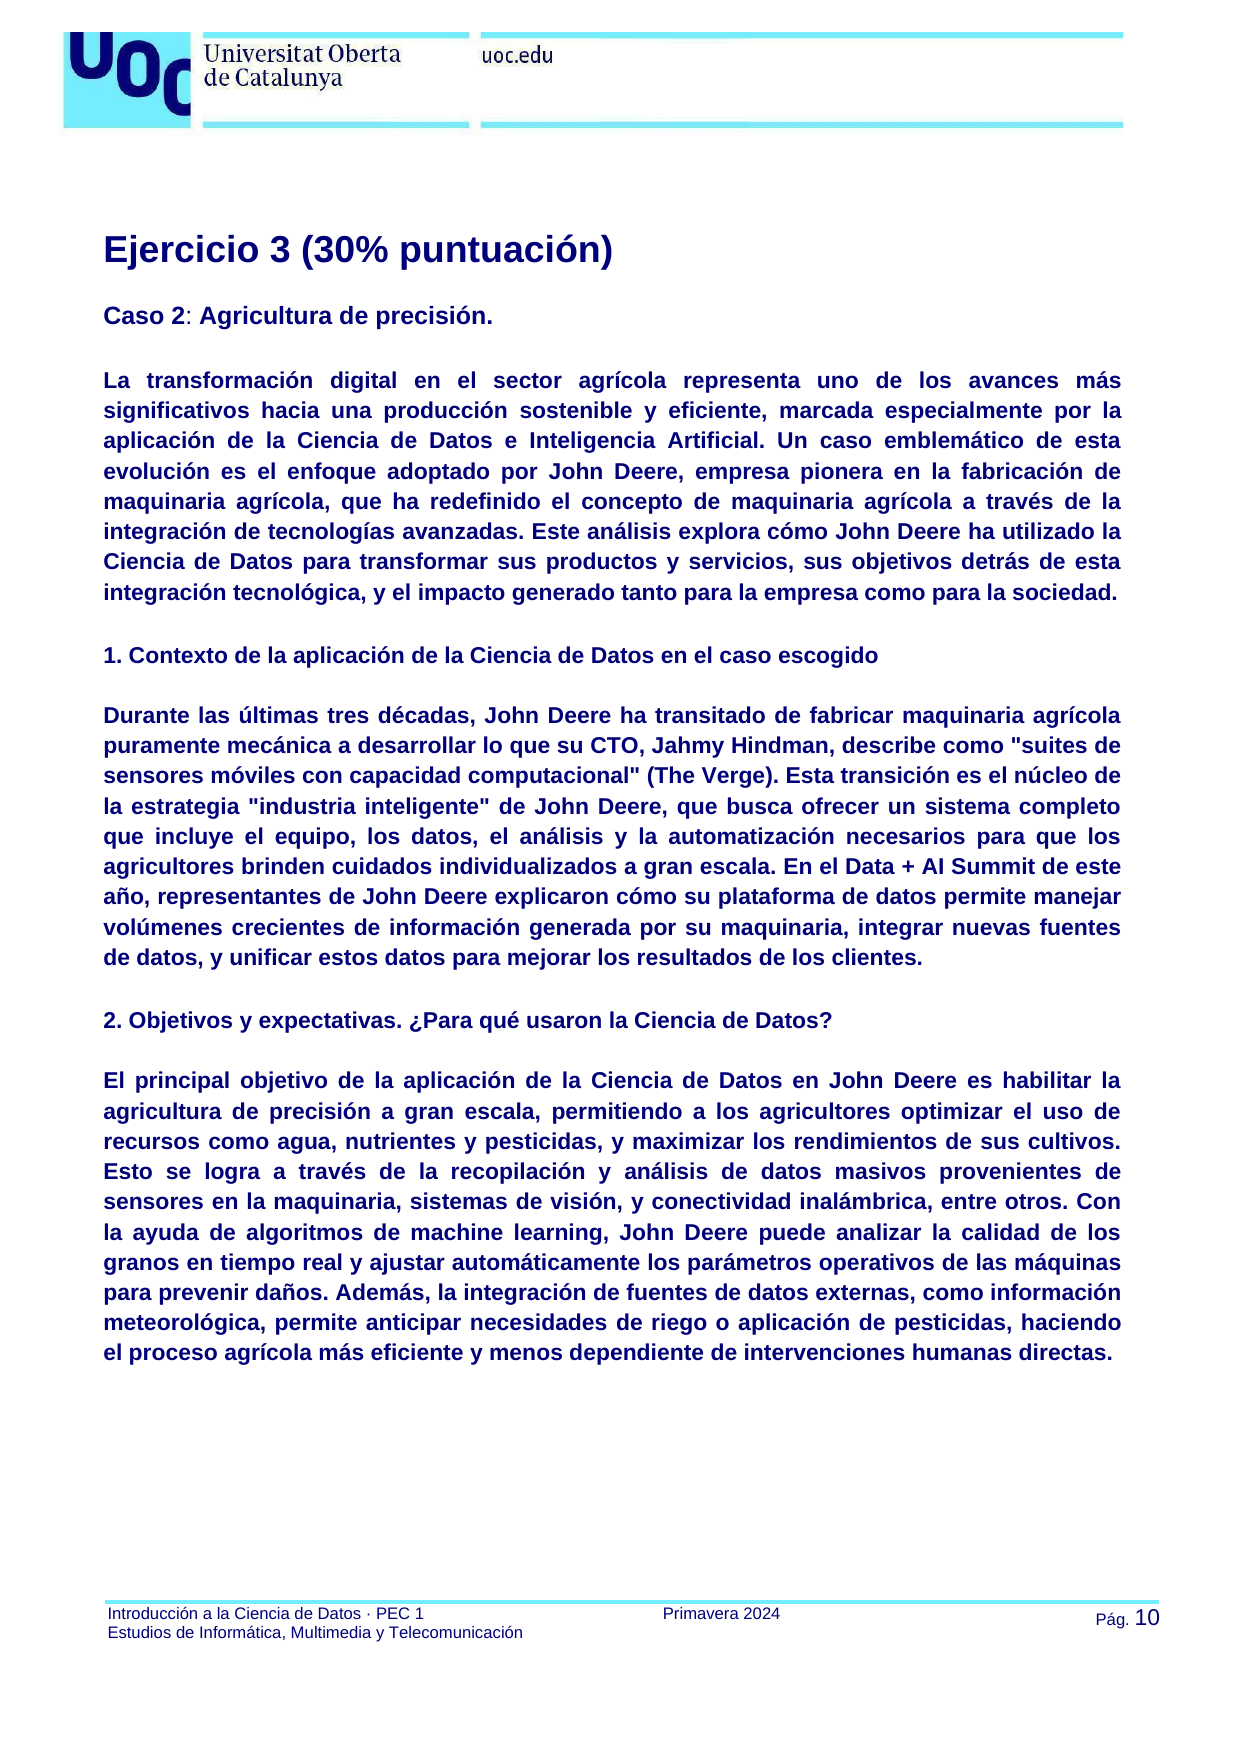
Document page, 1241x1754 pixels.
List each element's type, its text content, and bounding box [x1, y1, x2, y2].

picture [57, 32, 92, 136]
text La transformación digital en el sector agrícola representa uno de los avances más significativos hacia una producción sostenible y eficiente, marcada especialmente por la aplicación de la Ciencia de Datos e Inteligencia Artificial. Un caso emblemático de esta evolución es el enfoque adoptado por John Deere, empresa pionera en la fabricación de maquinaria agrícola, que ha redefinido el concepto de maquinaria agrícola a través de la integración de tecnologías avanzadas. Este análisis explora cómo John Deere ha utilizado la Ciencia de Datos para transformar sus productos y servicios, sus objetivos detrás de esta integración tecnológica, y el impacto generado tanto para la empresa como para la sociedad. [103, 367, 1122, 605]
text Ejercicio 3 (30% puntuación) [103, 125, 1122, 271]
text El principal objetivo de la aplicación de la Ciencia de Datos en John Deere es habilitar la agricultura de precisión a gran escala, permitiendo a los agricultores optimizar el uso de recursos como agua, nutrientes y pesticidas, y maximizar los rendimientos de sus cultivos. Esto se logra a través de la recopilación y análisis de datos masivos provenientes de sensores en la maquinaria, sistemas de visión, y conectividad inalámbrica, entre otros. Con la ayuda de algoritmos de machine learning, John Deere puede analizar la calidad de los granos en tiempo real y ajustar automáticamente los parámetros operativos de las máquinas para prevenir daños. Además, la integración de fuentes de datos externas, como información meteorológica, permite anticipar necesidades de riego o aplicación de pesticidas, haciendo el proceso agrícola más eficiente y menos dependiente de intervenciones humanas directas. [103, 1067, 1122, 1366]
text Durante las últimas tres décadas, John Deere ha transitado de fabricar maquinaria agrícola puramente mecánica a desarrollar lo que su CTO, Jahmy Hindman, describe como "suites de sensores móviles con capacidad computacional" (The Verge). Esta transición es el núcleo de la estrategia "industria inteligente" de John Deere, que busca ofrecer un sistema completo que incluye el equipo, los datos, el análisis y la automatización necesarios para que los agricultores brinden cuidados individualizados a gran escala. En el Data + AI Summit de este año, representantes de John Deere explicaron cómo su plataforma de datos permite manejar volúmenes crecientes de información generada por su maquinaria, integrar nuevas fuentes de datos, y unificar estos datos para mejorar los resultados de los clientes. [103, 702, 1122, 970]
text 2. Objetivos y expectativas. ¿Para qué usaron la Ciencia de Datos? [103, 1007, 1122, 1033]
text Caso 2: Agricultura de precisión. [103, 301, 1122, 330]
text 1. Contexto de la aplicación de la Ciencia de Datos en el caso escogido [103, 642, 1122, 668]
